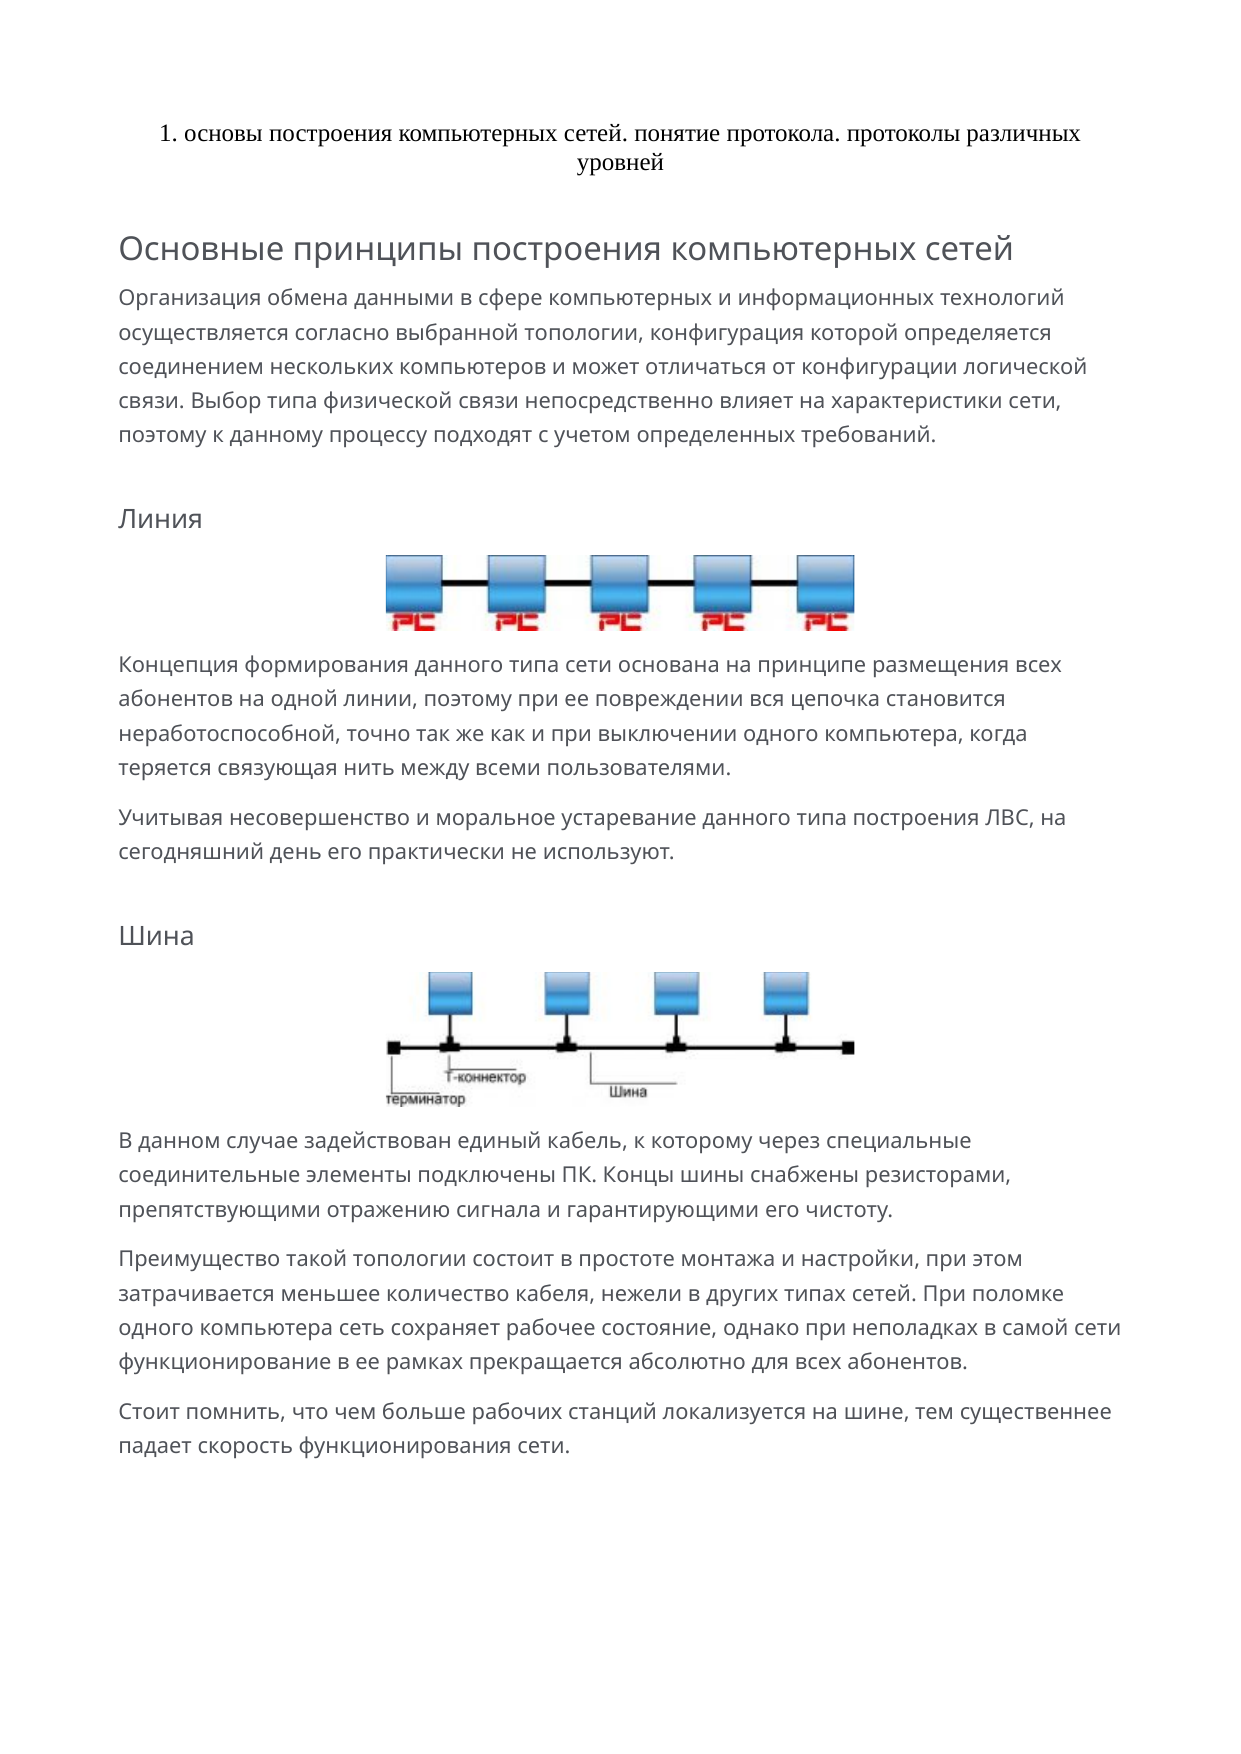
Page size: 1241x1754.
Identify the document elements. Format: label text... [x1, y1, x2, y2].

picture [385, 555, 855, 631]
subtitle Основные принципы построения компьютерных сетей [118, 225, 1122, 270]
text 1. основы построения компьютерных сетей. понятие протокола. протоколы различных уровней [118, 118, 1122, 176]
text Концепция формирования данного типа сети основана на принципе размещения всех абонентов на одной линии, поэтому при ее повреждении вся цепочка становится неработоспособной, точно так же как и при выключении одного компьютера, когда теряется связующая нить между всеми пользователями. [118, 649, 1122, 782]
subtitle Шина [118, 917, 1122, 953]
text Организация обмена данными в сфере компьютерных и информационных технологий осуществляется согласно выбранной топологии, конфигурация которой определяется соединением нескольких компьютеров и может отличаться от конфигурации логической связи. Выбор типа физической связи непосредственно влияет на характеристики сети, поэтому к данному процессу подходят с учетом определенных требований. [118, 282, 1122, 449]
subtitle Линия [118, 500, 1122, 536]
text Стоит помнить, что чем больше рабочих станций локализуется на шине, тем существеннее падает скорость функционирования сети. [118, 1396, 1122, 1460]
text В данном случае задействован единый кабель, к которому через специальные соединительные элементы подключены ПК. Концы шины снабжены резисторами, препятствующими отражению сигнала и гарантирующими его чистоту. [118, 1125, 1122, 1223]
text Преимущество такой топологии состоит в простоте монтажа и настройки, при этом затрачивается меньшее количество кабеля, нежели в других типах сетей. При поломке одного компьютера сеть сохраняет рабочее состояние, однако при неполадках в самой сети функционирование в ее рамках прекращается абсолютно для всех абонентов. [118, 1243, 1122, 1376]
text Учитывая несовершенство и моральное устаревание данного типа построения ЛВС, на сегодняшний день его практически не используют. [118, 802, 1122, 866]
picture [385, 972, 855, 1107]
